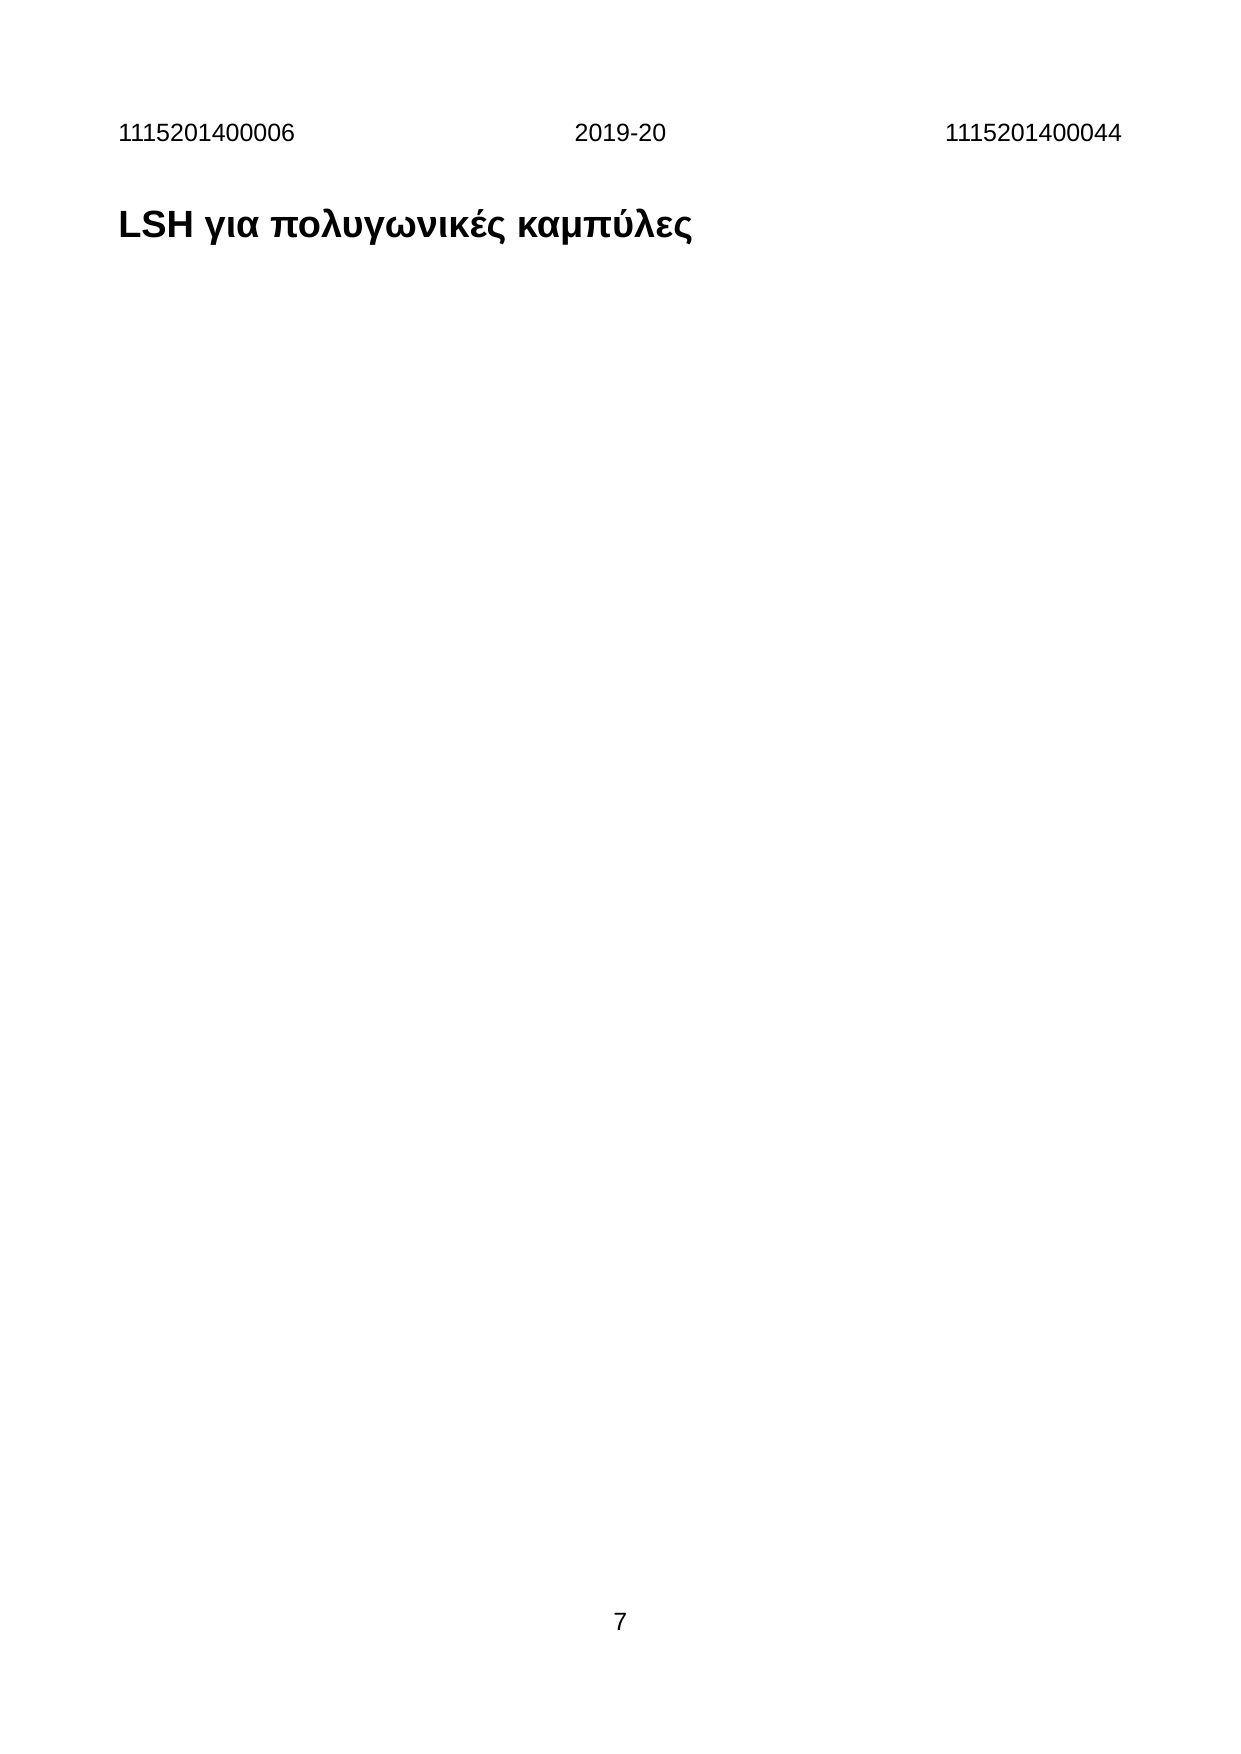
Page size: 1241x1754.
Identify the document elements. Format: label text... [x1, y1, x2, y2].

subtitle LSH για πολυγωνικές καμπύλες [118, 201, 1122, 245]
